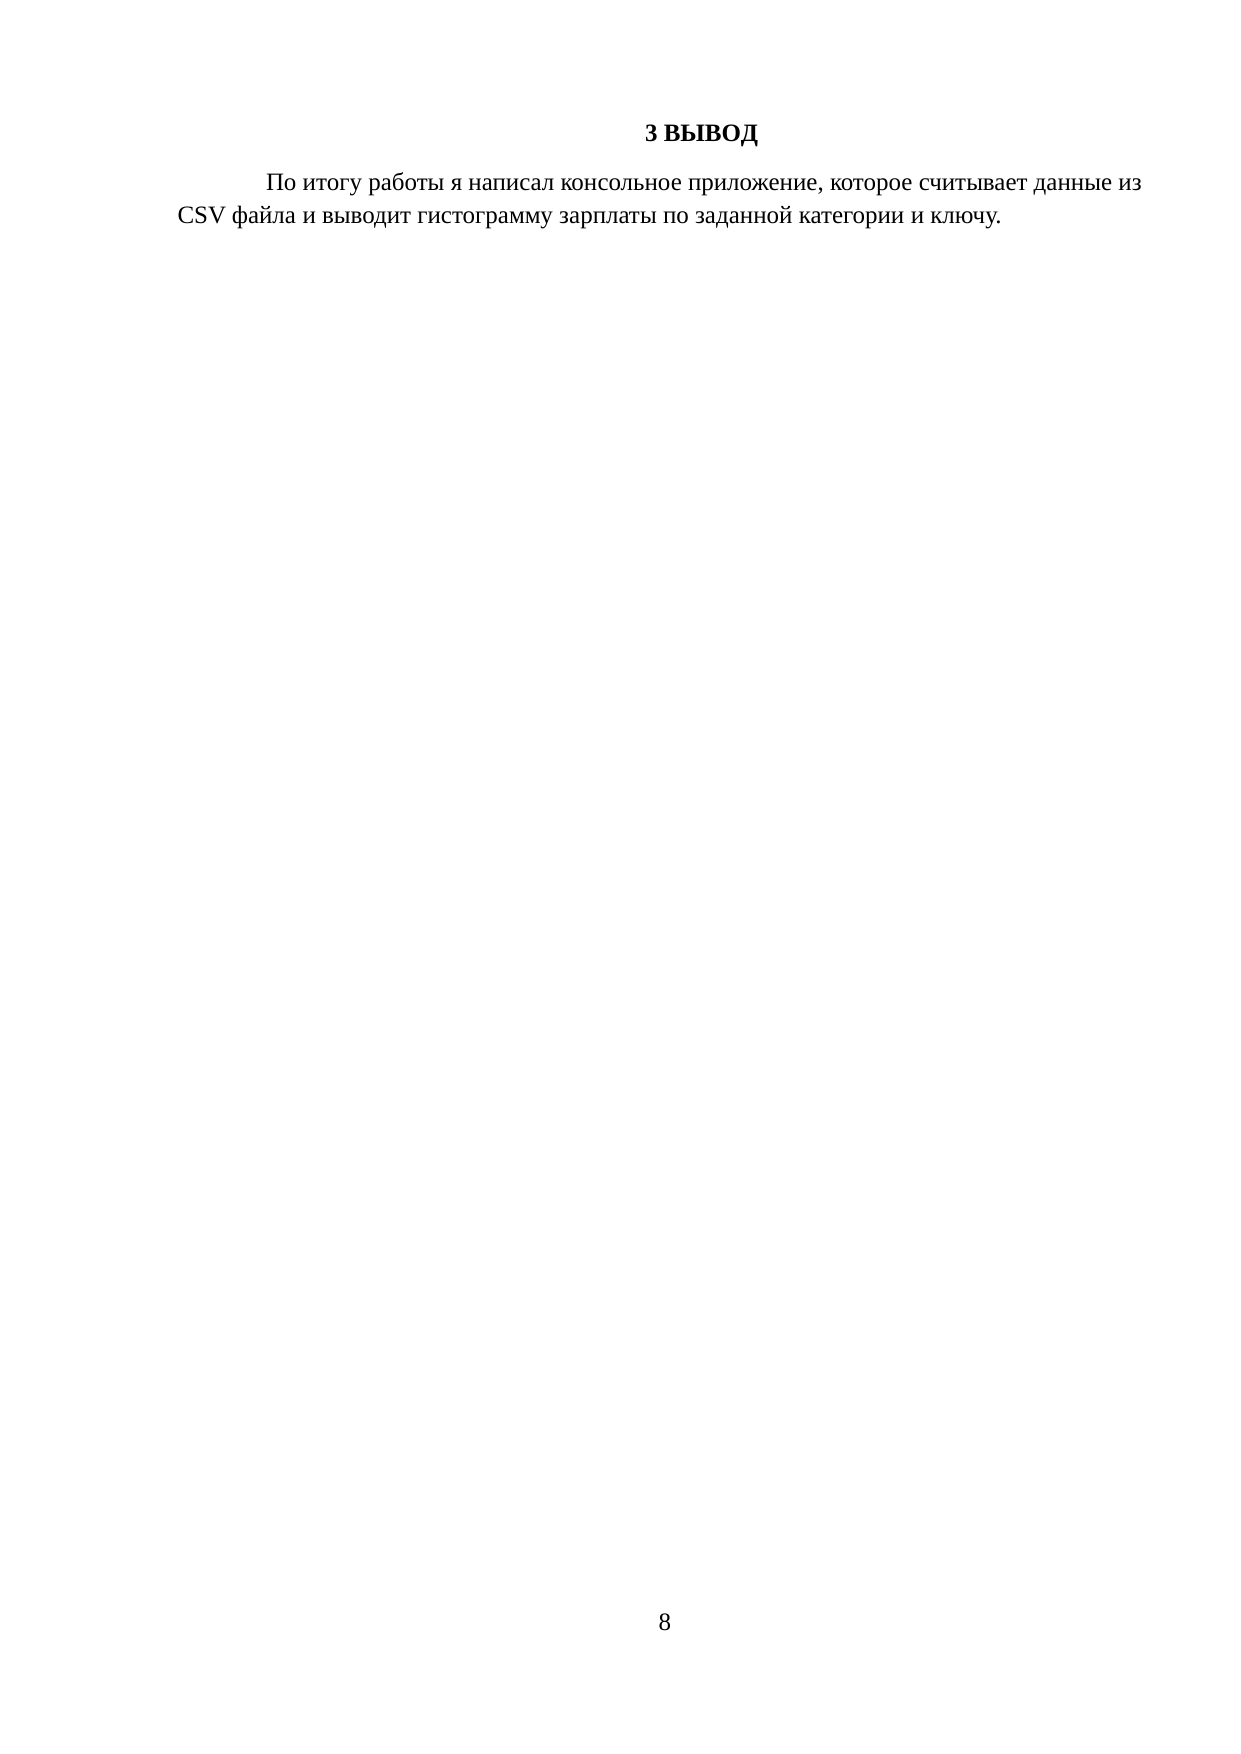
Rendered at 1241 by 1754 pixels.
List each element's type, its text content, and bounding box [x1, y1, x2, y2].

subtitle 3 ВЫВОД [177, 118, 1152, 147]
text По итогу работы я написал консольное приложение, которое считывает данные из CSV файла и выводит гистограмму зарплаты по заданной категории и ключу. [177, 167, 1152, 229]
